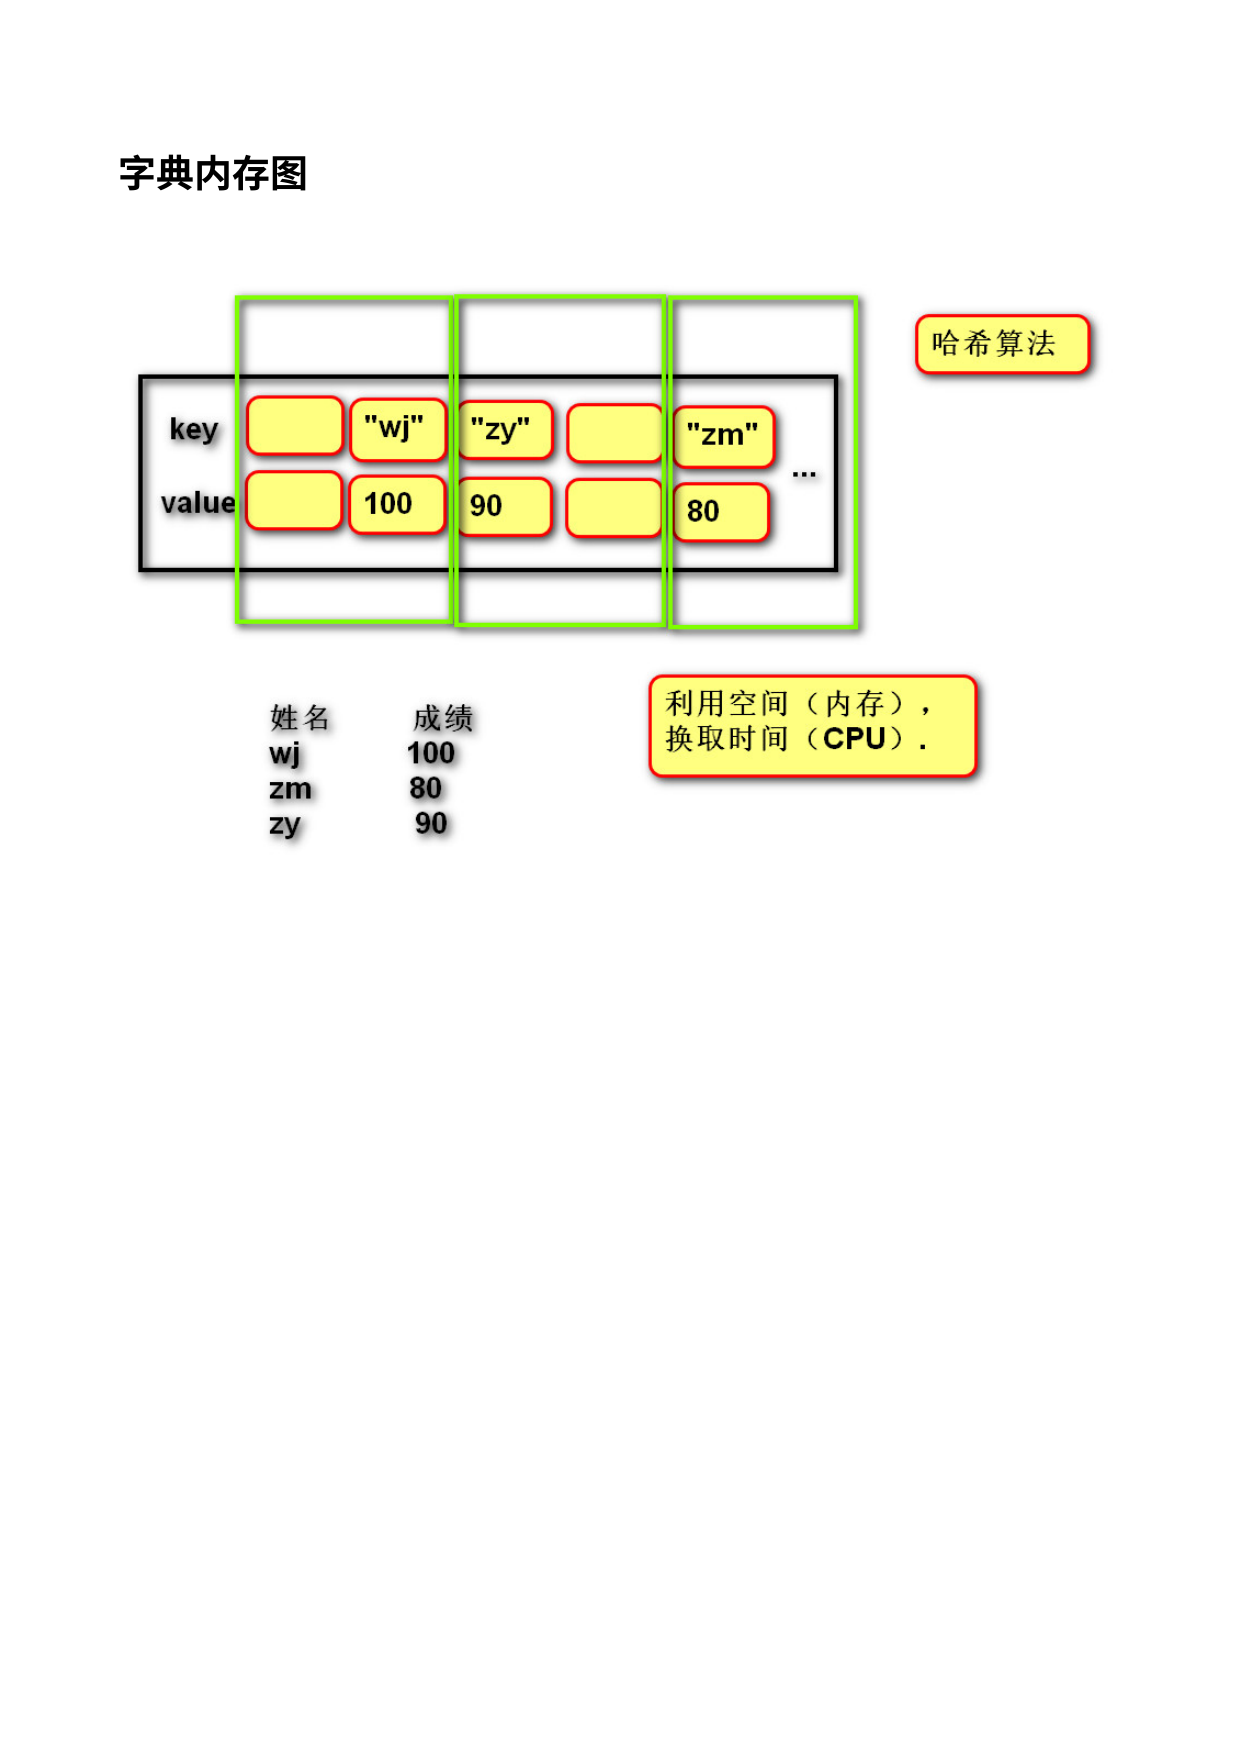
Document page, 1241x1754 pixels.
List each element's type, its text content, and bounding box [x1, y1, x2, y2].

picture [112, 258, 1117, 881]
subtitle 字典内存图 [118, 143, 1122, 198]
